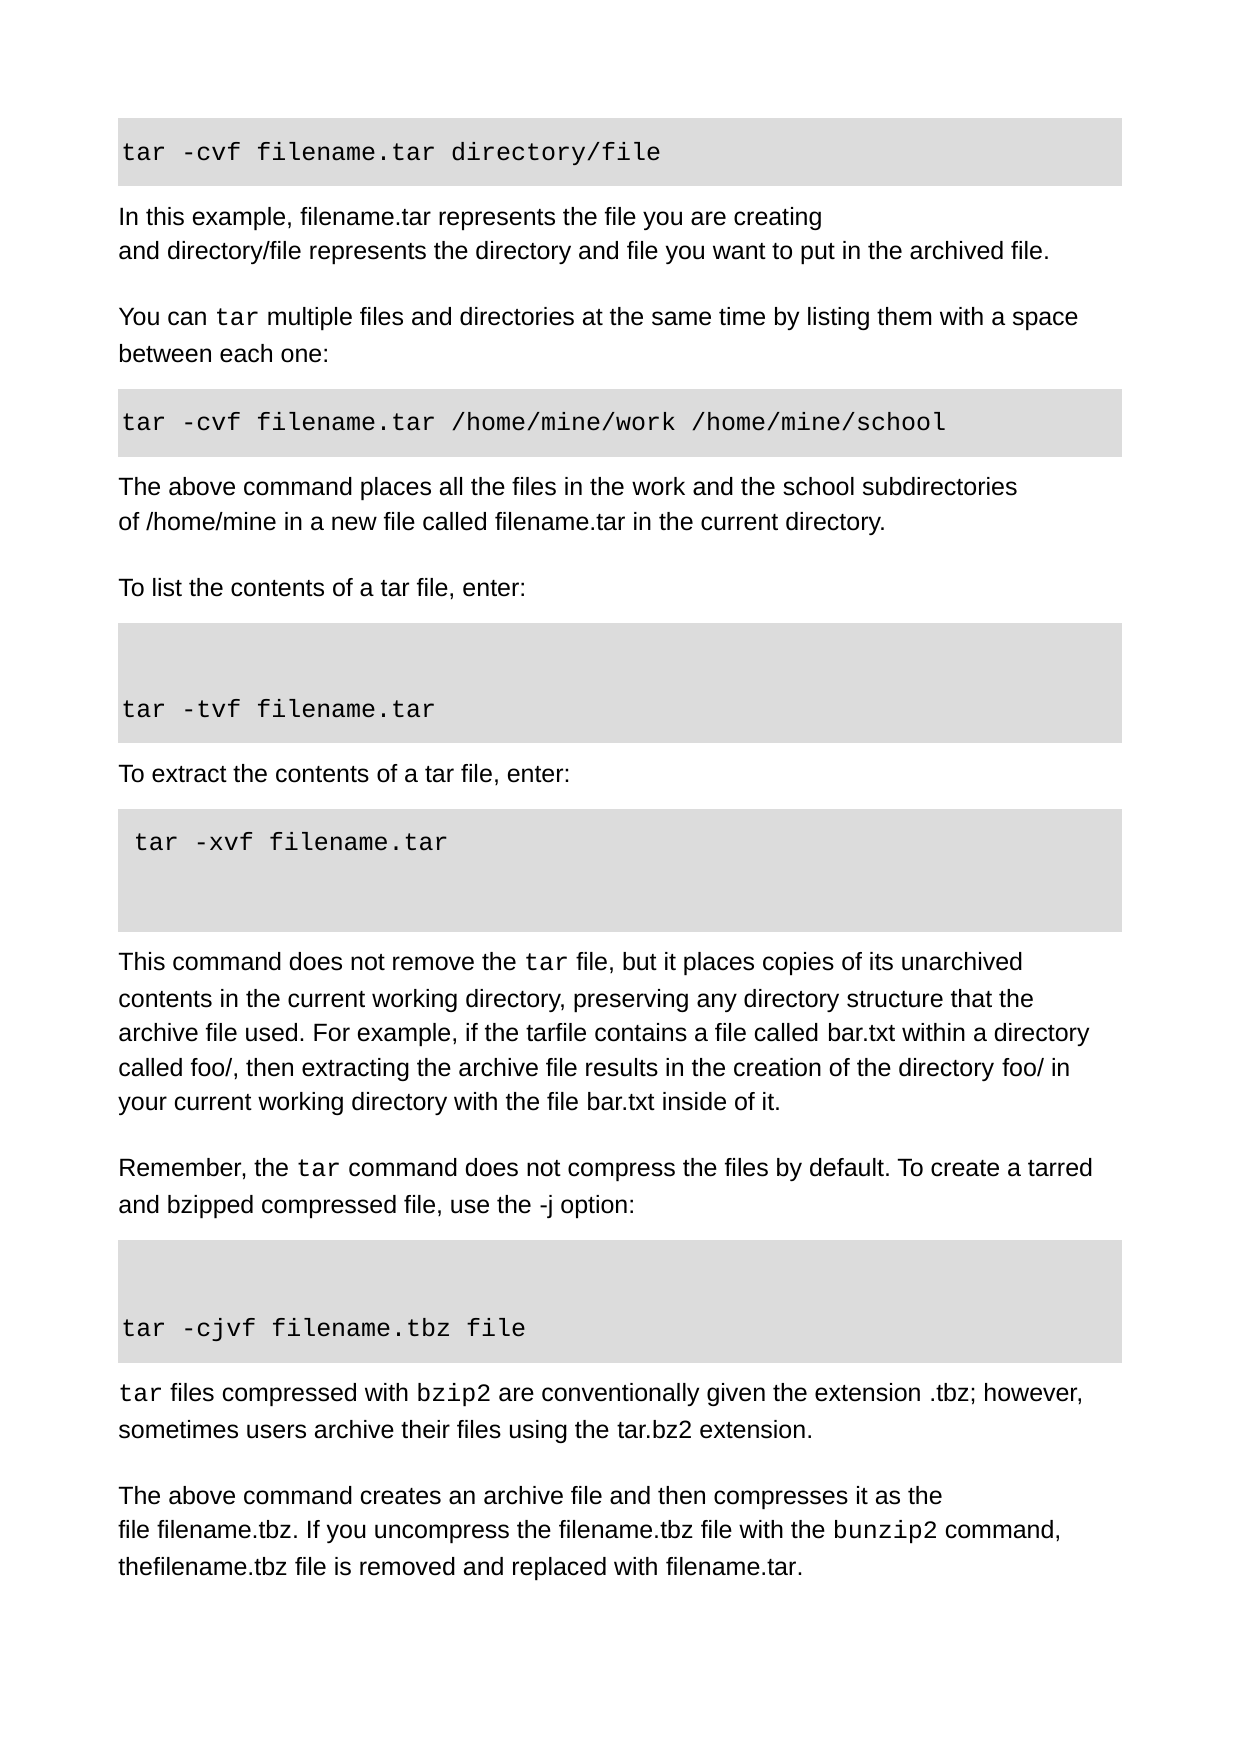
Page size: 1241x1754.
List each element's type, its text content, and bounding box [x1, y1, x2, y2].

table_header tar -cvf filename.tar directory/file [118, 118, 1122, 186]
text In this example, filename.tar represents the file you are creating and directory/file represents the directory and file you want to put in the archived file. [118, 202, 1122, 265]
text The above command creates an archive file and then compresses it as the file filename.tbz. If you uncompress the filename.tbz file with the bunzip2 command, thefilename.tbz file is removed and replaced with filename.tar. [118, 1481, 1122, 1581]
text To list the contents of a tar file, enter: [118, 573, 1122, 601]
table_header tar -xvf filename.tar [118, 809, 1122, 932]
table_header tar -tvf filename.tar [118, 623, 1122, 743]
text You can tar multiple files and directories at the same time by listing them with a space between each one: [118, 302, 1122, 367]
table_header tar -cjvf filename.tbz file [118, 1240, 1122, 1363]
text To extract the contents of a tar file, enter: [118, 759, 1122, 787]
table_header tar -cvf filename.tar /home/mine/work /home/mine/school [118, 389, 1122, 457]
text Remember, the tar command does not compress the files by default. To create a tarred and bzipped compressed file, use the -j option: [118, 1153, 1122, 1218]
text tar files compressed with bzip2 are conventionally given the extension .tbz; however, sometimes users archive their files using the tar.bz2 extension. [118, 1378, 1122, 1444]
text This command does not remove the tar file, but it places copies of its unarchived contents in the current working directory, preserving any directory structure that the archive file used. For example, if the tarfile contains a file called bar.txt within a directory called foo/, then extracting the archive file results in the creation of the directory foo/ in your current working directory with the file bar.txt inside of it. [118, 947, 1122, 1116]
text The above command places all the files in the work and the school subdirectories of /home/mine in a new file called filename.tar in the current directory. [118, 472, 1122, 536]
